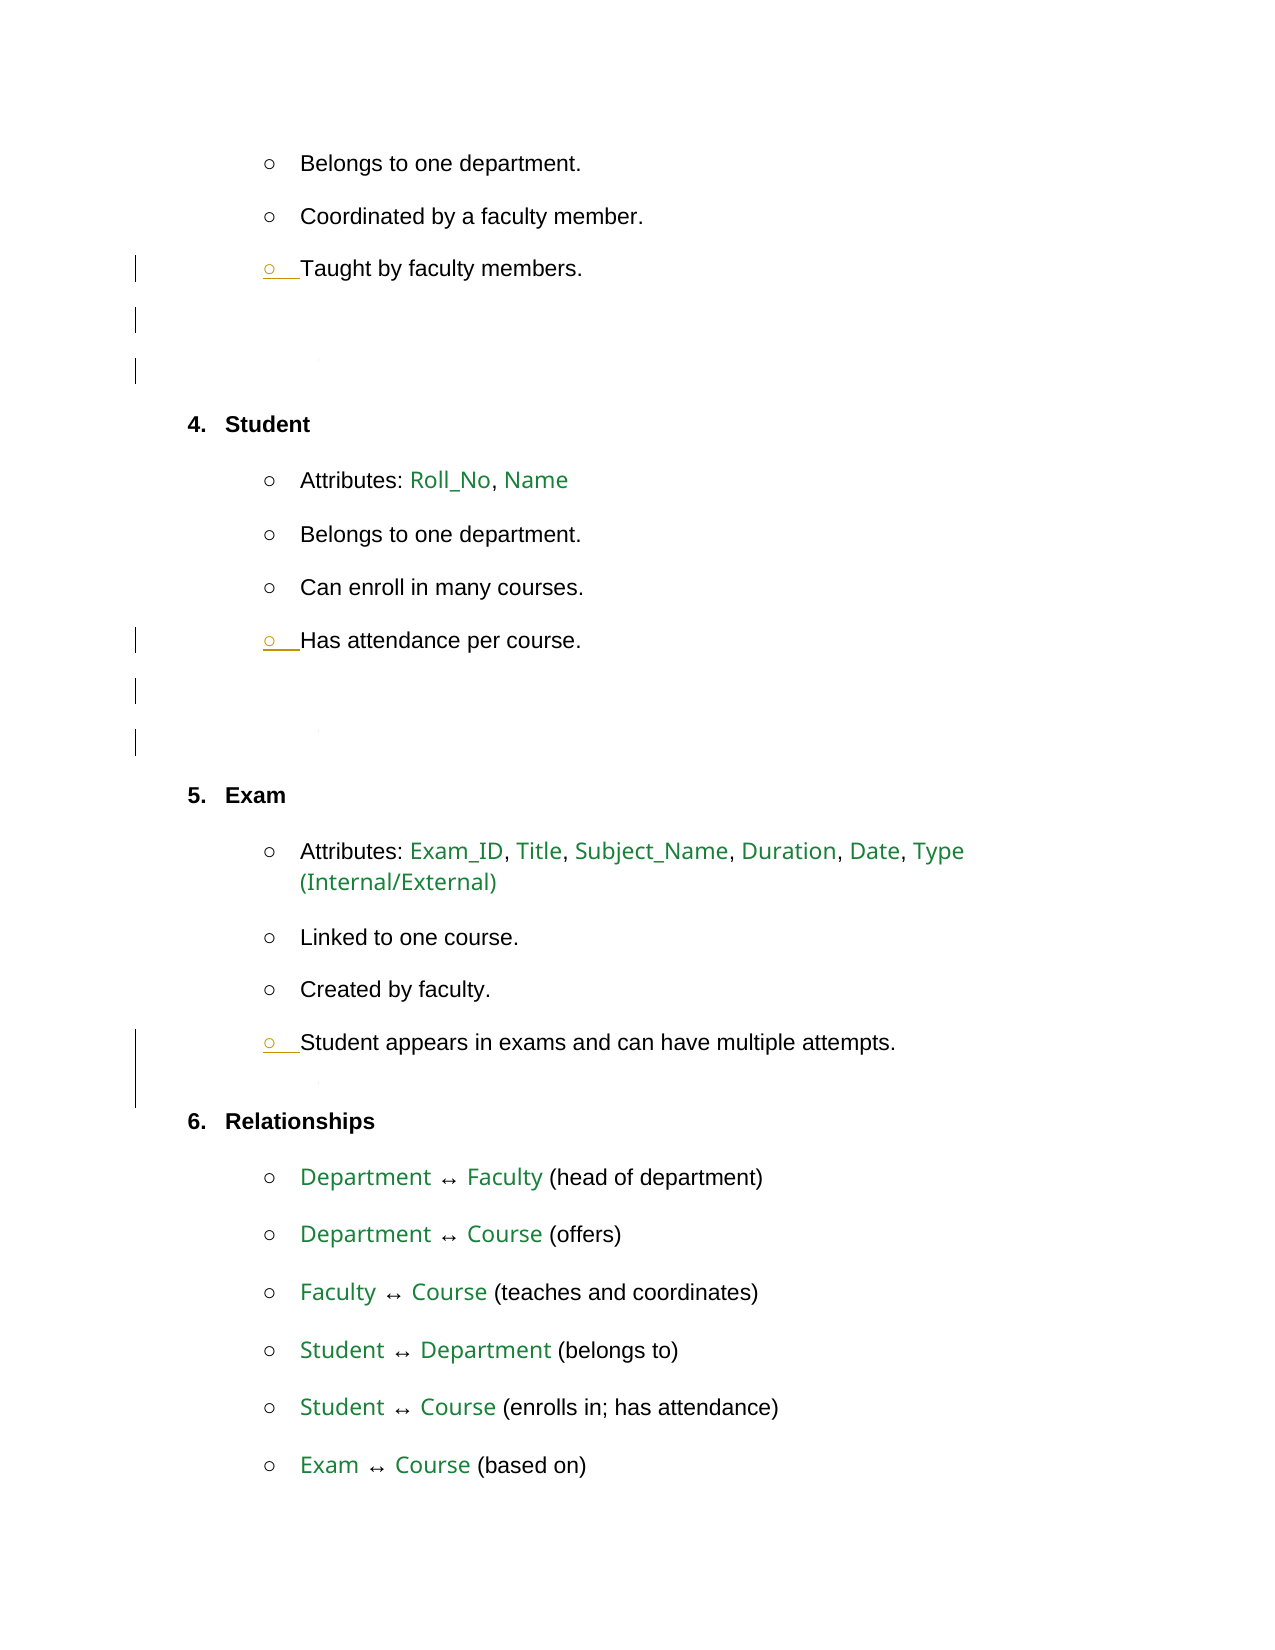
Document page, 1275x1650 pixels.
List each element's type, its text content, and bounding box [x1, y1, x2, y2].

list Coordinated by a faculty member. [262, 203, 1125, 255]
list Department ↔ Faculty (head of department) [262, 1161, 1125, 1218]
list Taught by faculty members. [262, 255, 1125, 282]
list Student [187, 411, 1125, 463]
list Faculty ↔ Course (teaches and coordinates) [262, 1276, 1125, 1333]
list Department ↔ Course (offers) [262, 1218, 1125, 1276]
list Attributes: Roll_No, Name [262, 463, 1125, 521]
list Belongs to one department. [262, 521, 1125, 574]
list Has attendance per course. [262, 627, 1125, 653]
list Belongs to one department. [262, 150, 1125, 203]
list Attributes: Exam_ID, Title, Subject_Name, Duration, Date, Type (Internal/External) [262, 835, 1125, 923]
list Student appears in exams and can have multiple attempts. [262, 1029, 1125, 1055]
list Can enroll in many courses. [262, 574, 1125, 627]
list Exam [187, 782, 1125, 835]
list Relationships [187, 1108, 1125, 1161]
list Student ↔ Course (enrolls in; has attendance) [262, 1391, 1125, 1449]
list Linked to one course. [262, 923, 1125, 976]
list Exam ↔ Course (based on) [262, 1449, 1125, 1480]
list Student ↔ Department (belongs to) [262, 1333, 1125, 1391]
list Created by faculty. [262, 976, 1125, 1029]
